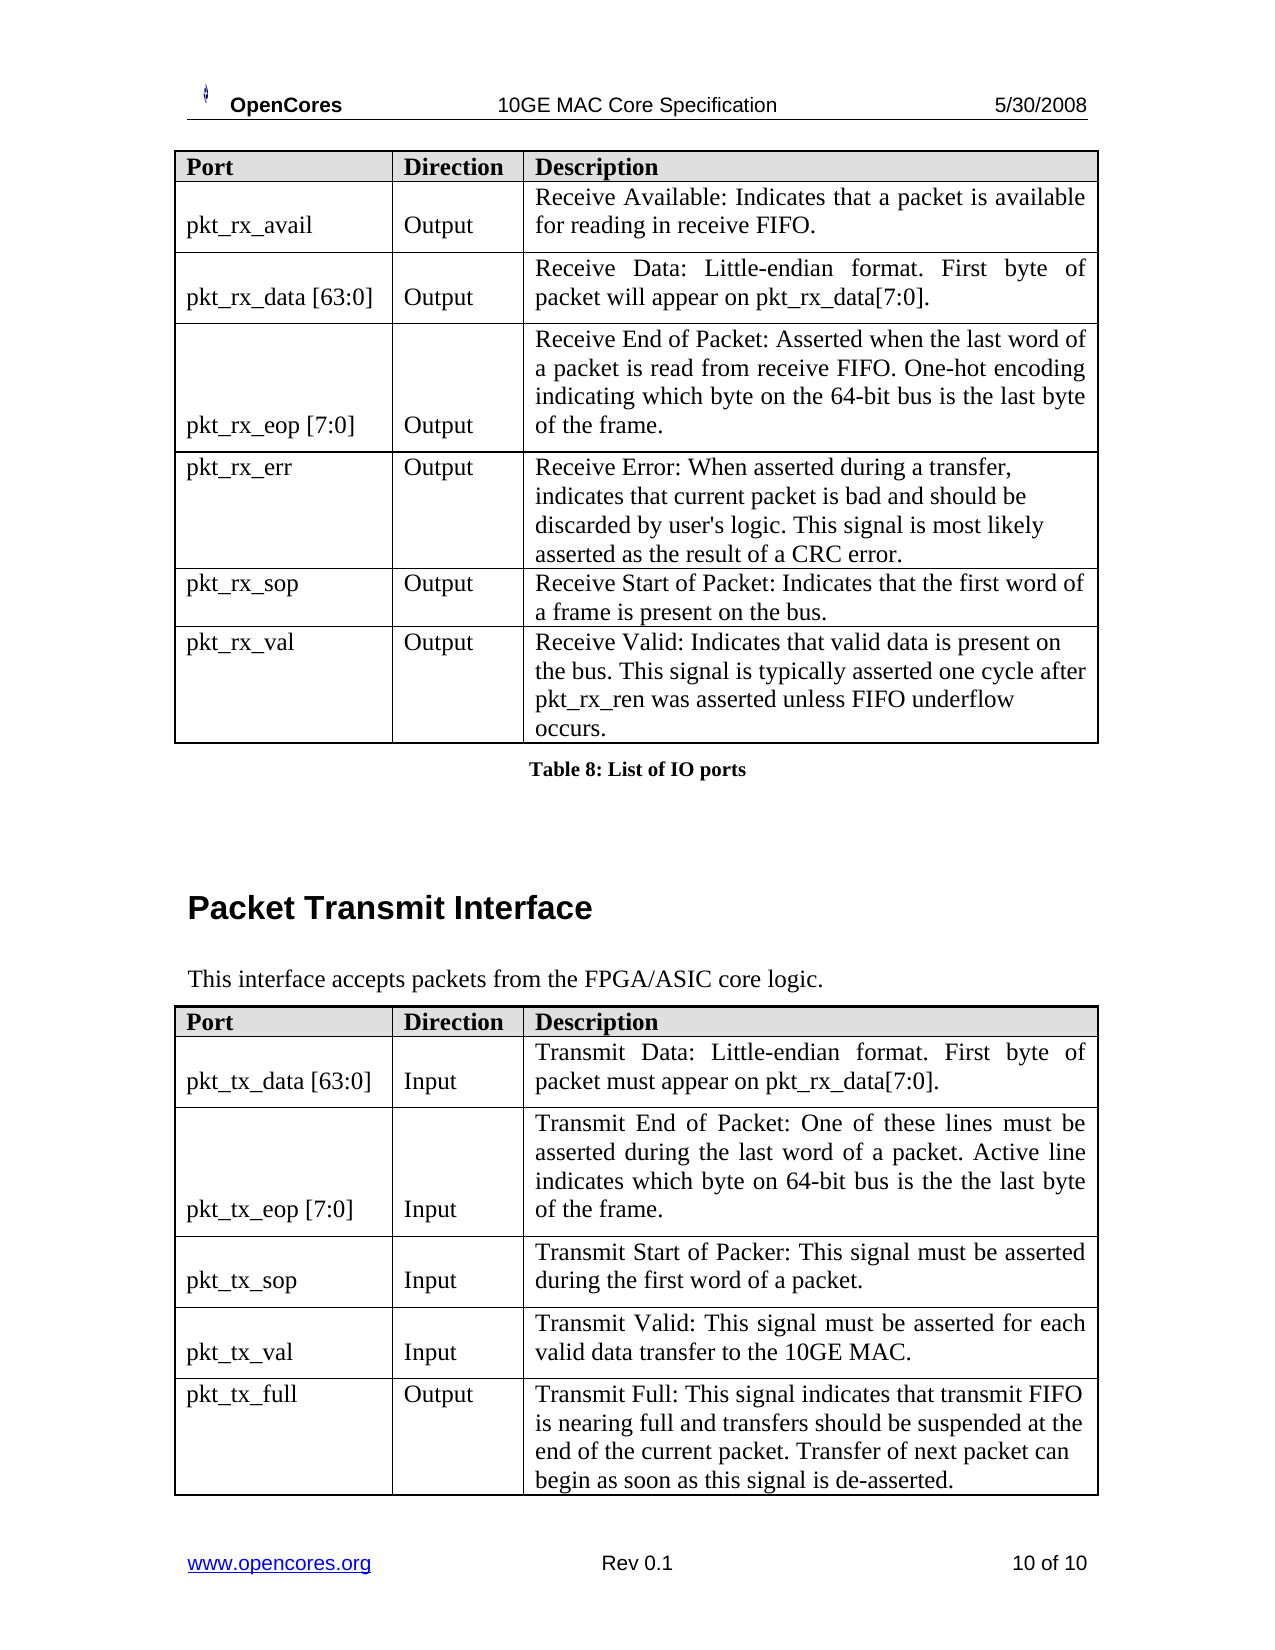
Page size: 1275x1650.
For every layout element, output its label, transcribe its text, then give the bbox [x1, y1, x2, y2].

table_cell Output [393, 569, 523, 626]
table_header Direction [393, 152, 523, 181]
table_cell pkt_tx_full [176, 1379, 392, 1494]
table_cell Output [393, 453, 523, 567]
table_cell Transmit Data: Little-endian format. First byte of packet must appear on pkt_rx_data[7:0]. [524, 1037, 1097, 1107]
table_cell pkt_tx_data [63:0] [176, 1037, 392, 1107]
subtitle Packet Transmit Interface [187, 888, 1088, 927]
table_header Description [524, 1008, 1097, 1036]
table_cell Receive End of Packet: Asserted when the last word of a packet is read from receive FIFO. One-hot encoding indicating which byte on the 64-bit bus is the last byte of the frame. [524, 324, 1097, 451]
text This interface accepts packets from the FPGA/ASIC core logic. [187, 964, 1088, 993]
table_cell Transmit Full: This signal indicates that transmit FIFO is nearing full and transfers should be suspended at the end of the current packet. Transfer of next packet can begin as soon as this signal is de-asserted. [524, 1379, 1097, 1494]
table_header Port [176, 1008, 392, 1036]
table_cell Input [393, 1237, 523, 1307]
table_cell Input [393, 1308, 523, 1378]
table_header Port [176, 152, 392, 181]
table_cell Transmit End of Packet: One of these lines must be asserted during the last word of a packet. Active line indicates which byte on 64-bit bus is the the last byte of the frame. [524, 1108, 1097, 1236]
table_cell Transmit Valid: This signal must be asserted for each valid data transfer to the 10GE MAC. [524, 1308, 1097, 1378]
table_header Description [524, 152, 1097, 181]
table_cell Input [393, 1108, 523, 1236]
table_cell Input [393, 1037, 523, 1107]
table_cell pkt_rx_eop [7:0] [176, 324, 392, 451]
table_cell Transmit Start of Packer: This signal must be asserted during the first word of a packet. [524, 1237, 1097, 1307]
table_cell Output [393, 253, 523, 323]
table_cell pkt_tx_eop [7:0] [176, 1108, 392, 1236]
table_cell pkt_rx_val [176, 627, 392, 742]
table_cell Output [393, 324, 523, 451]
table_cell Receive Valid: Indicates that valid data is present on the bus. This signal is typically asserted one cycle after pkt_rx_ren was asserted unless FIFO underflow occurs. [524, 627, 1097, 742]
table_cell Receive Start of Packet: Indicates that the first word of a frame is present on the bus. [524, 569, 1097, 626]
table_cell pkt_rx_avail [176, 182, 392, 252]
table_cell Output [393, 182, 523, 252]
table_cell Output [393, 1379, 523, 1494]
table_cell Receive Error: When asserted during a transfer, indicates that current packet is bad and should be discarded by user's logic. This signal is most likely asserted as the result of a CRC error. [524, 453, 1097, 567]
table_cell pkt_rx_data [63:0] [176, 253, 392, 323]
table_cell pkt_rx_err [176, 453, 392, 567]
table_cell Output [393, 627, 523, 742]
text Table 8: List of IO ports [187, 757, 1088, 781]
table_cell Receive Data: Little-endian format. First byte of packet will appear on pkt_rx_data[7:0]. [524, 253, 1097, 323]
table_cell pkt_rx_sop [176, 569, 392, 626]
table_cell Receive Available: Indicates that a packet is available for reading in receive FIFO. [524, 182, 1097, 252]
table_cell pkt_tx_sop [176, 1237, 392, 1307]
table_header Direction [393, 1008, 523, 1036]
table_cell pkt_tx_val [176, 1308, 392, 1378]
